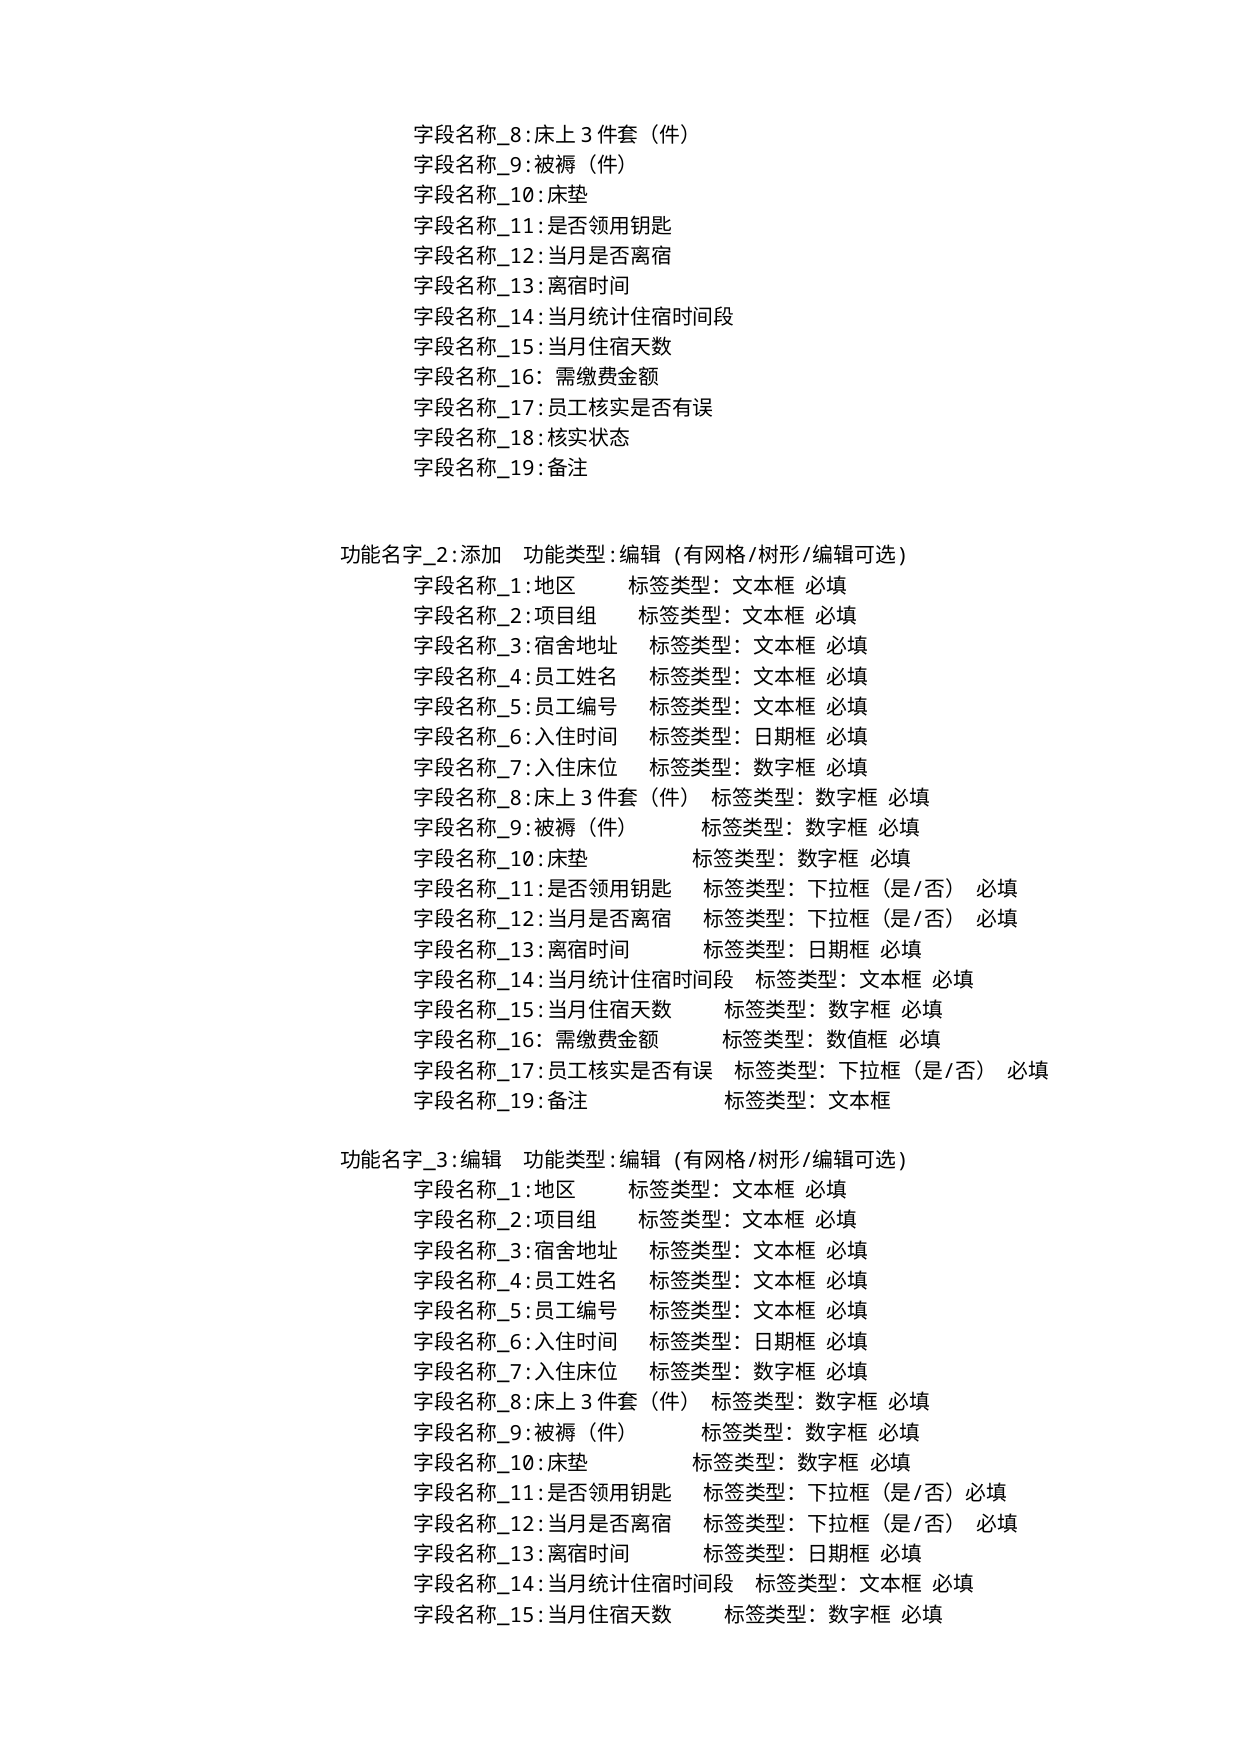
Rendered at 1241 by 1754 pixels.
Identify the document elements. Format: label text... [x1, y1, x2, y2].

text 字段名称_16：需缴费金额 [118, 361, 1122, 391]
text 字段名称_2:项目组 标签类型：文本框 必填 [118, 1204, 1122, 1234]
text 字段名称_5:员工编号 标签类型：文本框 必填 [118, 1295, 1122, 1325]
text 字段名称_12:当月是否离宿 标签类型：下拉框（是/否） 必填 [118, 1507, 1122, 1537]
text 字段名称_13:离宿时间 [118, 270, 1122, 300]
text 功能名字_2:添加 功能类型:编辑 (有网格/树形/编辑可选) [118, 539, 1122, 569]
text 字段名称_13:离宿时间 标签类型：日期框 必填 [118, 1537, 1122, 1567]
text 字段名称_10:床垫 标签类型：数字框 必填 [118, 1446, 1122, 1477]
text 字段名称_9:被褥（件） [118, 148, 1122, 179]
text 字段名称_18:核实状态 [118, 421, 1122, 452]
text 字段名称_11:是否领用钥匙 标签类型：下拉框（是/否）必填 [118, 1477, 1122, 1507]
text 字段名称_13:离宿时间 标签类型：日期框 必填 [118, 933, 1122, 963]
text 字段名称_7:入住床位 标签类型：数字框 必填 [118, 751, 1122, 781]
text 字段名称_6:入住时间 标签类型：日期框 必填 [118, 721, 1122, 751]
text 字段名称_14:当月统计住宿时间段 标签类型：文本框 必填 [118, 963, 1122, 993]
text 字段名称_5:员工编号 标签类型：文本框 必填 [118, 690, 1122, 721]
text 字段名称_1:地区 标签类型：文本框 必填 [118, 1173, 1122, 1204]
text 字段名称_9:被褥（件） 标签类型：数字框 必填 [118, 812, 1122, 842]
text 字段名称_14:当月统计住宿时间段 [118, 300, 1122, 330]
text 字段名称_15:当月住宿天数 标签类型：数字框 必填 [118, 993, 1122, 1024]
text 字段名称_12:当月是否离宿 [118, 239, 1122, 270]
text 字段名称_17:员工核实是否有误 标签类型：下拉框（是/否） 必填 [118, 1054, 1122, 1084]
text 字段名称_16：需缴费金额 标签类型：数值框 必填 [118, 1024, 1122, 1054]
text 字段名称_17:员工核实是否有误 [118, 391, 1122, 421]
text 字段名称_3:宿舍地址 标签类型：文本框 必填 [118, 630, 1122, 660]
text 字段名称_8:床上3件套（件） 标签类型：数字框 必填 [118, 781, 1122, 812]
text 字段名称_15:当月住宿天数 标签类型：数字框 必填 [118, 1598, 1122, 1628]
text 字段名称_11:是否领用钥匙 标签类型：下拉框（是/否） 必填 [118, 872, 1122, 902]
text 字段名称_14:当月统计住宿时间段 标签类型：文本框 必填 [118, 1567, 1122, 1598]
text 字段名称_6:入住时间 标签类型：日期框 必填 [118, 1325, 1122, 1355]
text 字段名称_4:员工姓名 标签类型：文本框 必填 [118, 660, 1122, 690]
text 字段名称_3:宿舍地址 标签类型：文本框 必填 [118, 1234, 1122, 1264]
text 字段名称_11:是否领用钥匙 [118, 209, 1122, 239]
text 字段名称_19:备注 标签类型：文本框 [118, 1084, 1122, 1115]
text 字段名称_19:备注 [118, 452, 1122, 482]
text 字段名称_10:床垫 [118, 179, 1122, 209]
text 字段名称_10:床垫 标签类型：数字框 必填 [118, 842, 1122, 872]
text 字段名称_7:入住床位 标签类型：数字框 必填 [118, 1355, 1122, 1386]
text 功能名字_3:编辑 功能类型:编辑 (有网格/树形/编辑可选) [118, 1143, 1122, 1173]
text 字段名称_8:床上3件套（件） [118, 118, 1122, 148]
text 字段名称_4:员工姓名 标签类型：文本框 必填 [118, 1264, 1122, 1295]
text 字段名称_2:项目组 标签类型：文本框 必填 [118, 599, 1122, 630]
text 字段名称_15:当月住宿天数 [118, 330, 1122, 361]
text 字段名称_12:当月是否离宿 标签类型：下拉框（是/否） 必填 [118, 902, 1122, 933]
text 字段名称_9:被褥（件） 标签类型：数字框 必填 [118, 1416, 1122, 1446]
text 字段名称_8:床上3件套（件） 标签类型：数字框 必填 [118, 1386, 1122, 1416]
text 字段名称_1:地区 标签类型：文本框 必填 [118, 569, 1122, 599]
